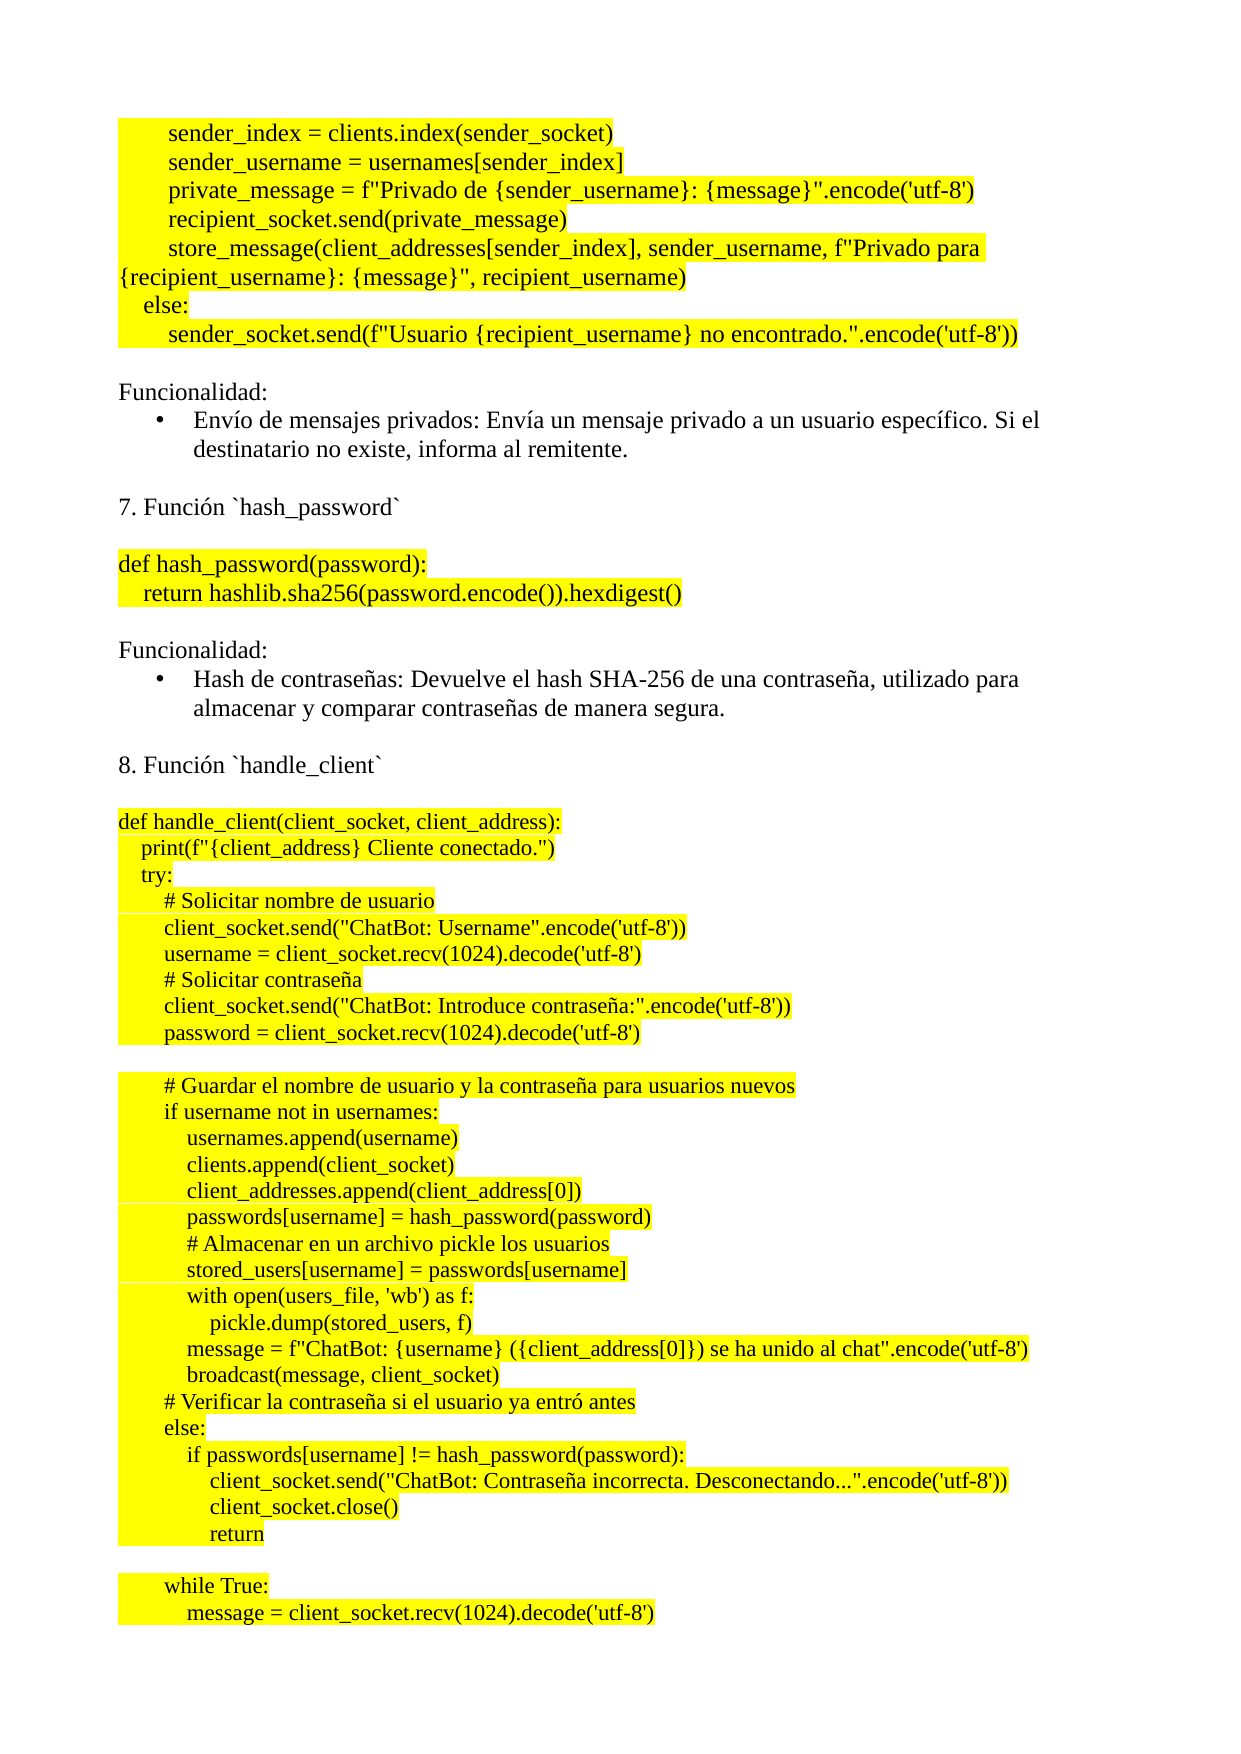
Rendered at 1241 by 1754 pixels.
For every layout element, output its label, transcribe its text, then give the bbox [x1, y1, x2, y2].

text # Guardar el nombre de usuario y la contraseña para usuarios nuevos [118, 1072, 1122, 1098]
text broadcast(message, client_socket) [118, 1362, 1122, 1388]
text sender_username = usernames[sender_index] [118, 147, 1122, 176]
text def handle_client(client_socket, client_address): [118, 808, 1122, 834]
text client_socket.send("ChatBot: Contraseña incorrecta. Desconectando...".encode('utf-8')) [118, 1467, 1122, 1493]
text message = client_socket.recv(1024).decode('utf-8') [118, 1599, 1122, 1625]
text # Verificar la contraseña si el usuario ya entró antes [118, 1388, 1122, 1414]
text recipient_socket.send(private_message) [118, 204, 1122, 233]
text client_socket.send("ChatBot: Username".encode('utf-8')) [118, 913, 1122, 940]
text pickle.dump(stored_users, f) [118, 1309, 1122, 1335]
text clients.append(client_socket) [118, 1151, 1122, 1177]
text passwords[username] = hash_password(password) [118, 1203, 1122, 1230]
text username = client_socket.recv(1024).decode('utf-8') [118, 940, 1122, 966]
text return [118, 1520, 1122, 1546]
text if username not in usernames: [118, 1098, 1122, 1124]
text client_socket.send("ChatBot: Introduce contraseña:".encode('utf-8')) [118, 993, 1122, 1019]
text private_message = f"Privado de {sender_username}: {message}".encode('utf-8') [118, 176, 1122, 204]
text print(f"{client_address} Cliente conectado.") [118, 834, 1122, 861]
text stored_users[username] = passwords[username] [118, 1256, 1122, 1282]
text usernames.append(username) [118, 1124, 1122, 1151]
text with open(users_file, 'wb') as f: [118, 1282, 1122, 1309]
text # Almacenar en un archivo pickle los usuarios [118, 1230, 1122, 1256]
text client_addresses.append(client_address[0]) [118, 1177, 1122, 1203]
text sender_socket.send(f"Usuario {recipient_username} no encontrado.".encode('utf-8')) [118, 319, 1122, 348]
text Funcionalidad: [118, 636, 1122, 664]
text Funcionalidad: [118, 377, 1122, 406]
text return hashlib.sha256(password.encode()).hexdigest() [118, 578, 1122, 607]
text 7. Función `hash_password` [118, 492, 1122, 521]
text password = client_socket.recv(1024).decode('utf-8') [118, 1019, 1122, 1045]
text try: [118, 861, 1122, 887]
text while True: [118, 1572, 1122, 1599]
text # Solicitar nombre de usuario [118, 887, 1122, 913]
text else: [118, 1414, 1122, 1441]
text # Solicitar contraseña [118, 966, 1122, 993]
text 8. Función `handle_client` [118, 751, 1122, 779]
list Hash de contraseñas: Devuelve el hash SHA-256 de una contraseña, utilizado para almacenar y comparar contraseñas de manera segura. [156, 664, 1122, 722]
text store_message(client_addresses[sender_index], sender_username, f"Privado para {recipient_username}: {message}", recipient_username) [118, 233, 1122, 291]
text client_socket.close() [118, 1493, 1122, 1520]
text if passwords[username] != hash_password(password): [118, 1441, 1122, 1467]
text sender_index = clients.index(sender_socket) [118, 118, 1122, 147]
text message = f"ChatBot: {username} ({client_address[0]}) se ha unido al chat".encode('utf-8') [118, 1335, 1122, 1362]
text else: [118, 291, 1122, 319]
text def hash_password(password): [118, 549, 1122, 578]
list Envío de mensajes privados: Envía un mensaje privado a un usuario específico. Si el destinatario no existe, informa al remitente. [156, 406, 1122, 463]
